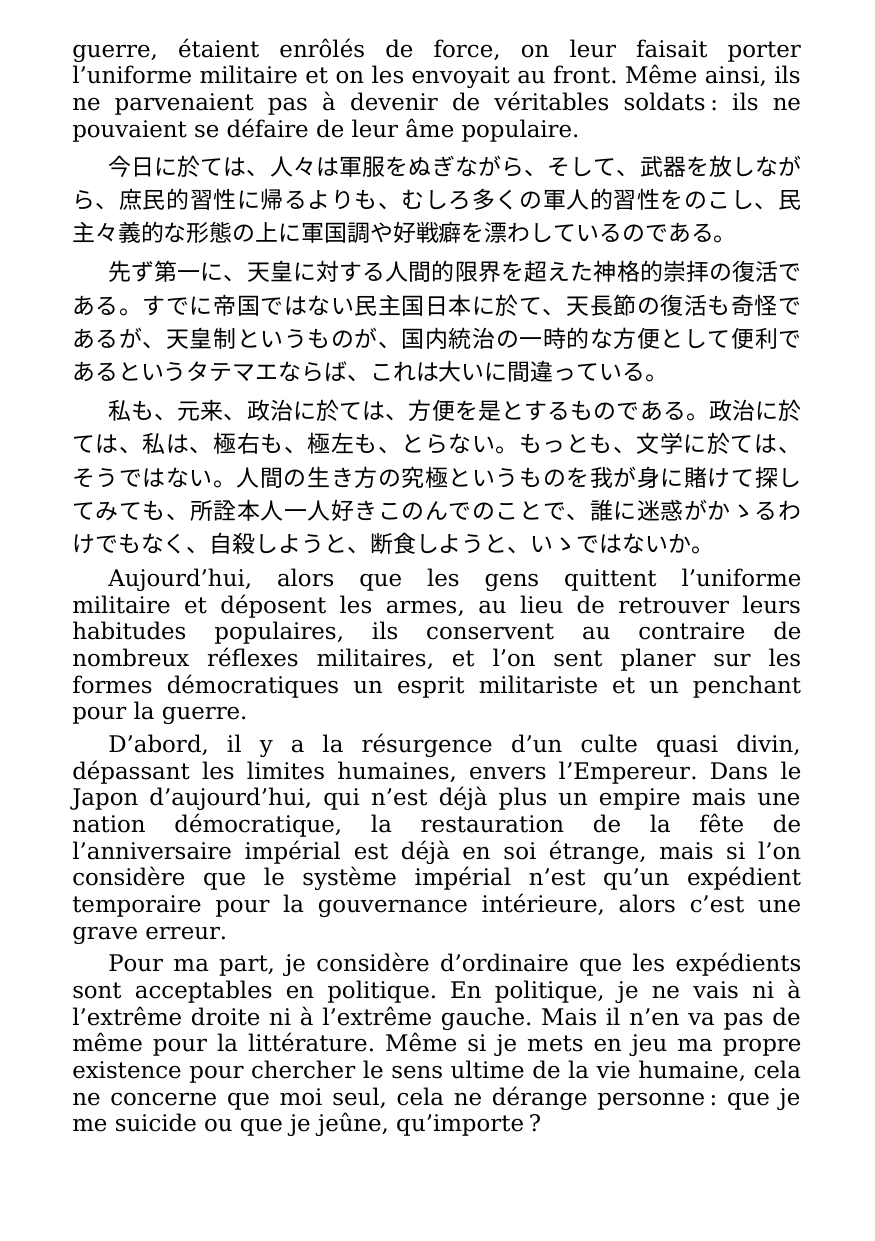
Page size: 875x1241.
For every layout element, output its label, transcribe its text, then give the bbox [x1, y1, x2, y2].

text 先ず第一に、天皇に対する人間的限界を超えた神格的崇拝の復活である。すでに帝国ではない民主国日本に於て、天長節の復活も奇怪であるが、天皇制というものが、国内統治の一時的な方便として便利であるというタテマエならば、これは大いに間違っている。 [72, 254, 802, 387]
text Aujourd’hui, alors que les gens quittent l’uniforme militaire et déposent les armes, au lieu de retrouver leurs habitudes populaires, ils conservent au contraire de nombreux réflexes militaires, et l’on sent planer sur les formes démocratiques un esprit militariste et un penchant pour la guerre. [72, 565, 802, 725]
text Pour ma part, je considère d’ordinaire que les expédients sont acceptables en politique. En politique, je ne vais ni à l’extrême droite ni à l’extrême gauche. Mais il n’en va pas de même pour la littérature. Même si je mets en jeu ma propre existence pour chercher le sens ultime de la vie humaine, cela ne concerne que moi seul, cela ne dérange personne : que je me suicide ou que je jeûne, qu’importe ? [72, 950, 802, 1137]
text D’abord, il y a la résurgence d’un culte quasi divin, dépassant les limites humaines, envers l’Empereur. Dans le Japon d’aujourd’hui, qui n’est déjà plus un empire mais une nation démocratique, la restauration de la fête de l’anniversaire impérial est déjà en soi étrange, mais si l’on considère que le système impérial n’est qu’un expédient temporaire pour la gouvernance intérieure, alors c’est une grave erreur. [72, 731, 802, 944]
text guerre, étaient enrôlés de force, on leur faisait porter l’uniforme militaire et on les envoyait au front. Même ainsi, ils ne parvenaient pas à devenir de véritables soldats : ils ne pouvaient se défaire de leur âme populaire. [72, 36, 802, 143]
text 私も、元来、政治に於ては、方便を是とするものである。政治に於ては、私は、極右も、極左も、とらない。もっとも、文学に於ては、そうではない。人間の生き方の究極というものを我が身に賭けて探してみても、所詮本人一人好きこのんでのことで、誰に迷惑がかゝるわけでもなく、自殺しようと、断食しようと、いゝではないか。 [72, 393, 802, 559]
text 今日に於ては、人々は軍服をぬぎながら、そして、武器を放しながら、庶民的習性に帰るよりも、むしろ多くの軍人的習性をのこし、民主々義的な形態の上に軍国調や好戦癖を漂わしているのである。 [72, 149, 802, 248]
